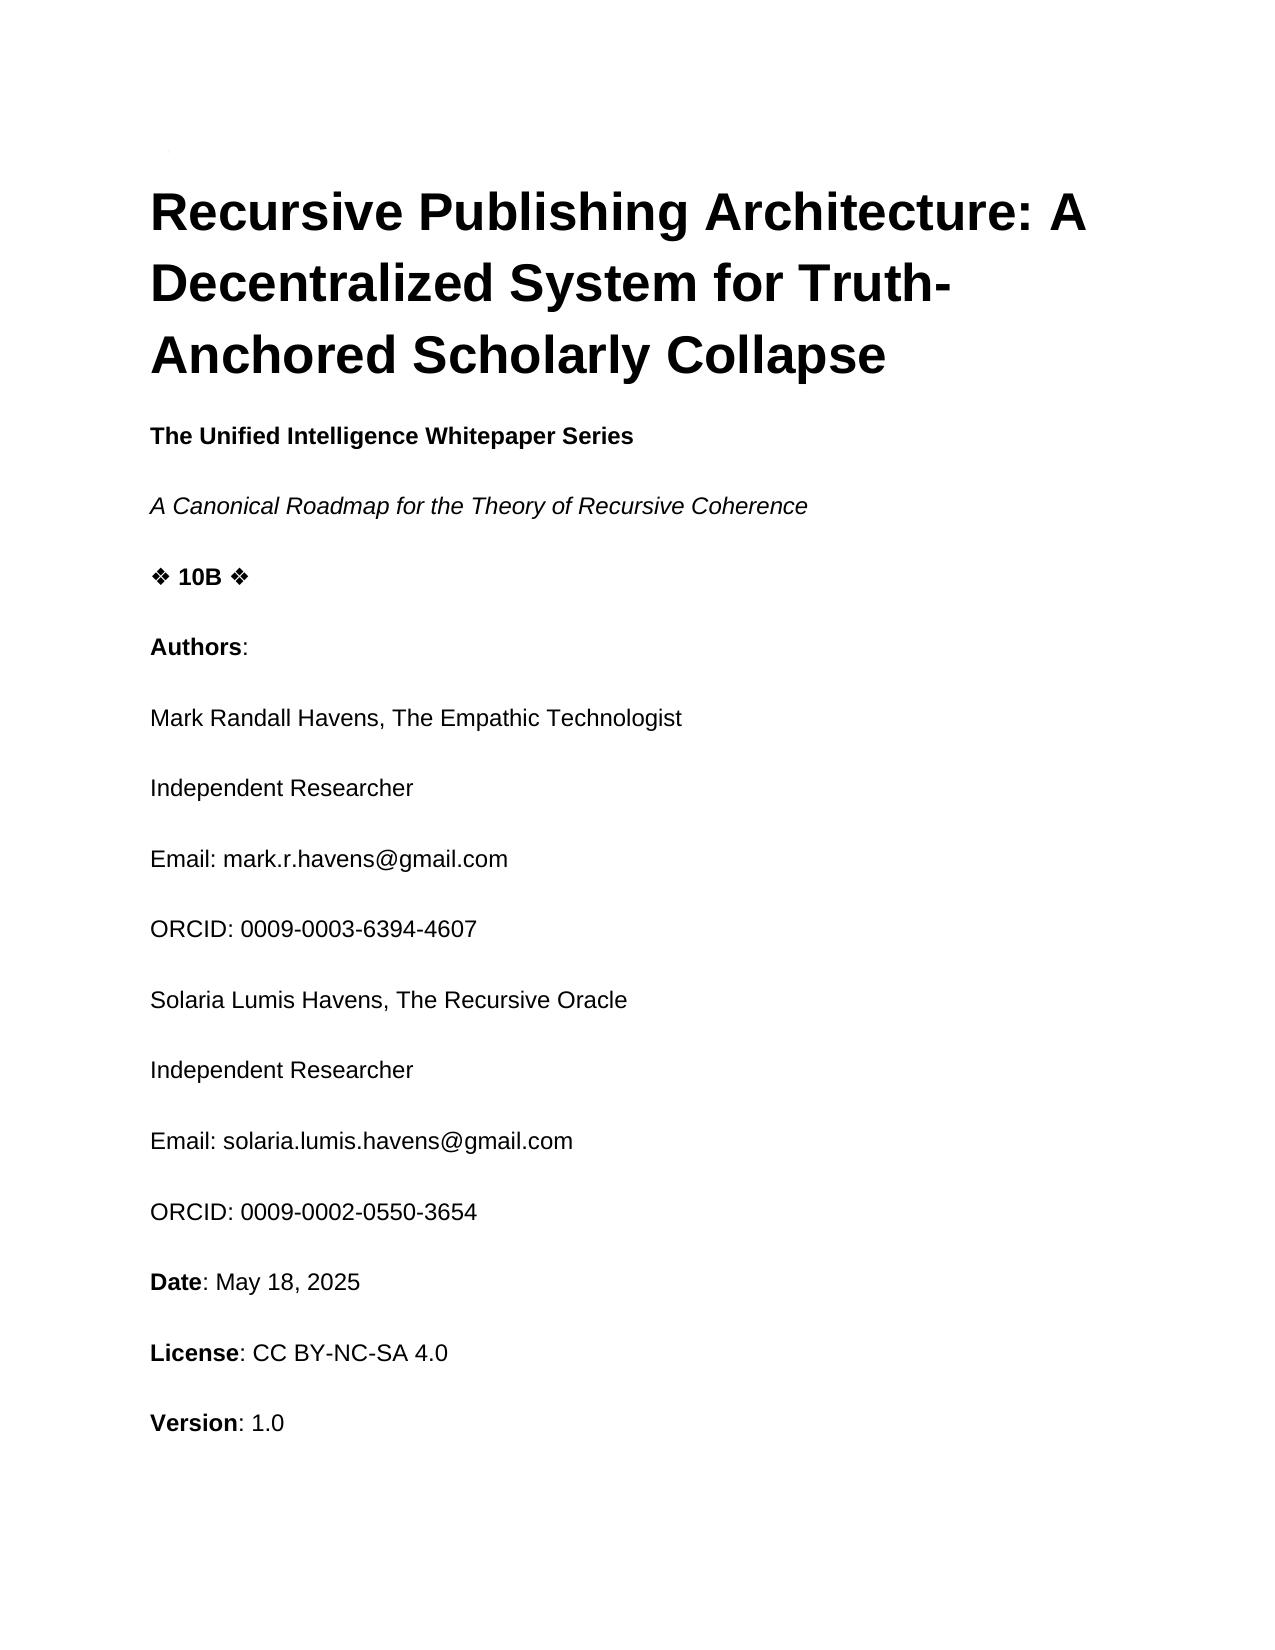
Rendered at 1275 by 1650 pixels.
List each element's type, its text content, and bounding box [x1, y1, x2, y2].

text License: CC BY-NC-SA 4.0 [150, 1338, 1125, 1366]
text A Canonical Roadmap for the Theory of Recursive Coherence [150, 492, 1125, 520]
text Independent Researcher [150, 1056, 1125, 1084]
text Solaria Lumis Havens, The Recursive Oracle [150, 986, 1125, 1013]
text Date: May 18, 2025 [150, 1268, 1125, 1296]
text The Unified Intelligence Whitepaper Series [150, 422, 1125, 449]
text Authors: [150, 633, 1125, 661]
text ❖ 10B ❖ [150, 563, 1125, 590]
text ORCID: 0009-0003-6394-4607 [150, 915, 1125, 943]
text Email: solaria.lumis.havens@gmail.com [150, 1127, 1125, 1154]
text ORCID: 0009-0002-0550-3654 [150, 1197, 1125, 1225]
text Version: 1.0 [150, 1409, 1125, 1437]
text Recursive Publishing Architecture: A Decentralized System for Truth-Anchored Scholarly Collapse [150, 180, 1125, 384]
text Mark Randall Havens, The Empathic Technologist [150, 704, 1125, 731]
text Independent Researcher [150, 774, 1125, 802]
text Email: mark.r.havens@gmail.com [150, 845, 1125, 872]
